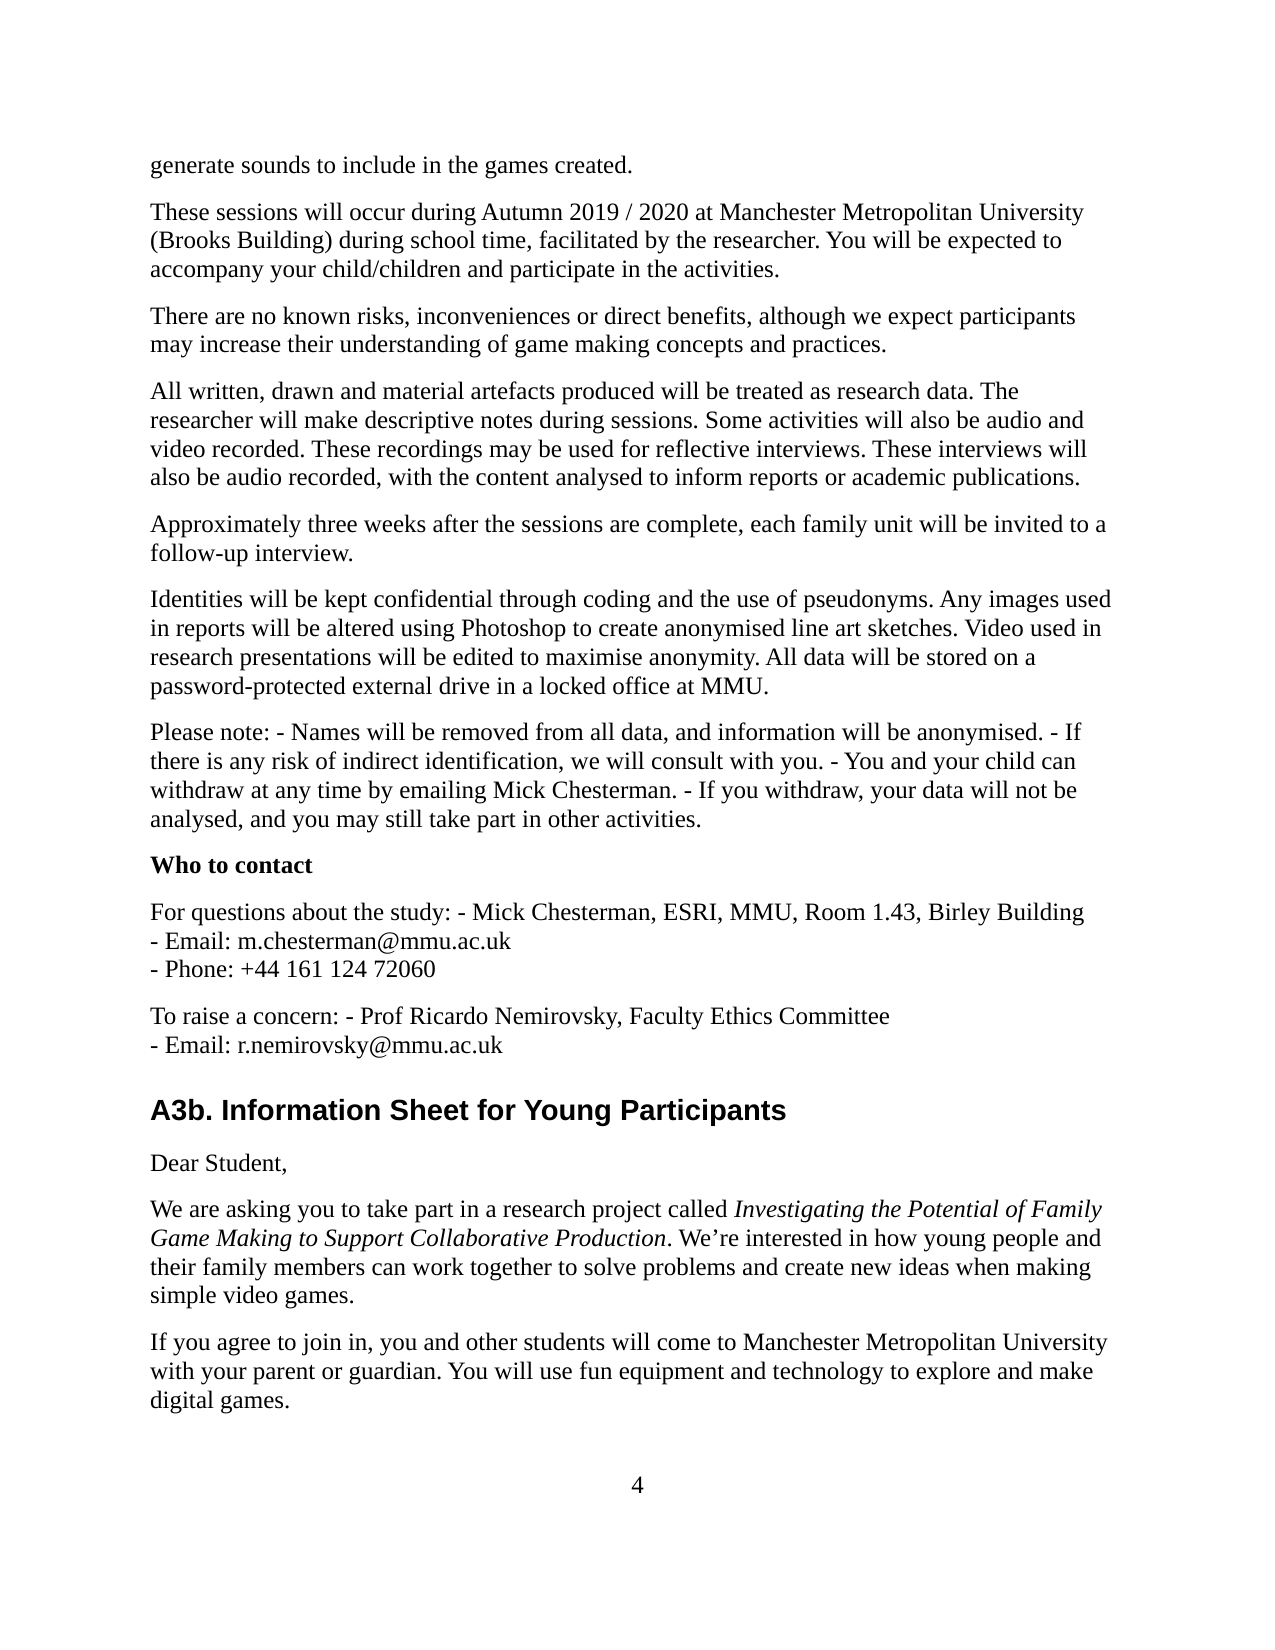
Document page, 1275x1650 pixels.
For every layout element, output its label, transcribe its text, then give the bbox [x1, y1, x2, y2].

text We are asking you to take part in a research project called Investigating the Potential of Family Game Making to Support Collaborative Production. We’re interested in how young people and their family members can work together to solve problems and create new ideas when making simple video games. [150, 1194, 1125, 1309]
text If you agree to join in, you and other students will come to Manchester Metropolitan University with your parent or guardian. You will use fun equipment and technology to explore and make digital games. [150, 1327, 1125, 1413]
text Dear Student, [150, 1148, 1125, 1176]
subtitle A3b. Information Sheet for Young Participants [150, 1093, 1125, 1126]
text Identities will be kept confidential through coding and the use of pseudonyms. Any images used in reports will be altered using Photoshop to create anonymised line art sketches. Video used in research presentations will be edited to maximise anonymity. All data will be stored on a password-protected external drive in a locked office at MMU. [150, 584, 1125, 699]
text generate sounds to include in the games created. [150, 150, 1125, 179]
text Who to contact [150, 850, 1125, 879]
text To raise a concern: - Prof Ricardo Nemirovsky, Faculty Ethics Committee - Email: r.nemirovsky@mmu.ac.uk [150, 1001, 1125, 1059]
text All written, drawn and material artefacts produced will be treated as research data. The researcher will make descriptive notes during sessions. Some activities will also be audio and video recorded. These recordings may be used for reflective interviews. These interviews will also be audio recorded, with the content analysed to inform reports or academic publications. [150, 376, 1125, 491]
text Please note: - Names will be removed from all data, and information will be anonymised. - If there is any risk of indirect identification, we will consult with you. - You and your child can withdraw at any time by emailing Mick Chesterman. - If you withdraw, your data will not be analysed, and you may still take part in other activities. [150, 717, 1125, 832]
text There are no known risks, inconveniences or direct benefits, although we expect participants may increase their understanding of game making concepts and practices. [150, 301, 1125, 358]
text These sessions will occur during Autumn 2019 / 2020 at Manchester Metropolitan University (Brooks Building) during school time, facilitated by the researcher. You will be expected to accompany your child/children and participate in the activities. [150, 197, 1125, 283]
text For questions about the study: - Mick Chesterman, ESRI, MMU, Room 1.43, Birley Building - Email: m.chesterman@mmu.ac.uk - Phone: +44 161 124 72060 [150, 897, 1125, 983]
text Approximately three weeks after the sessions are complete, each family unit will be invited to a follow-up interview. [150, 509, 1125, 567]
